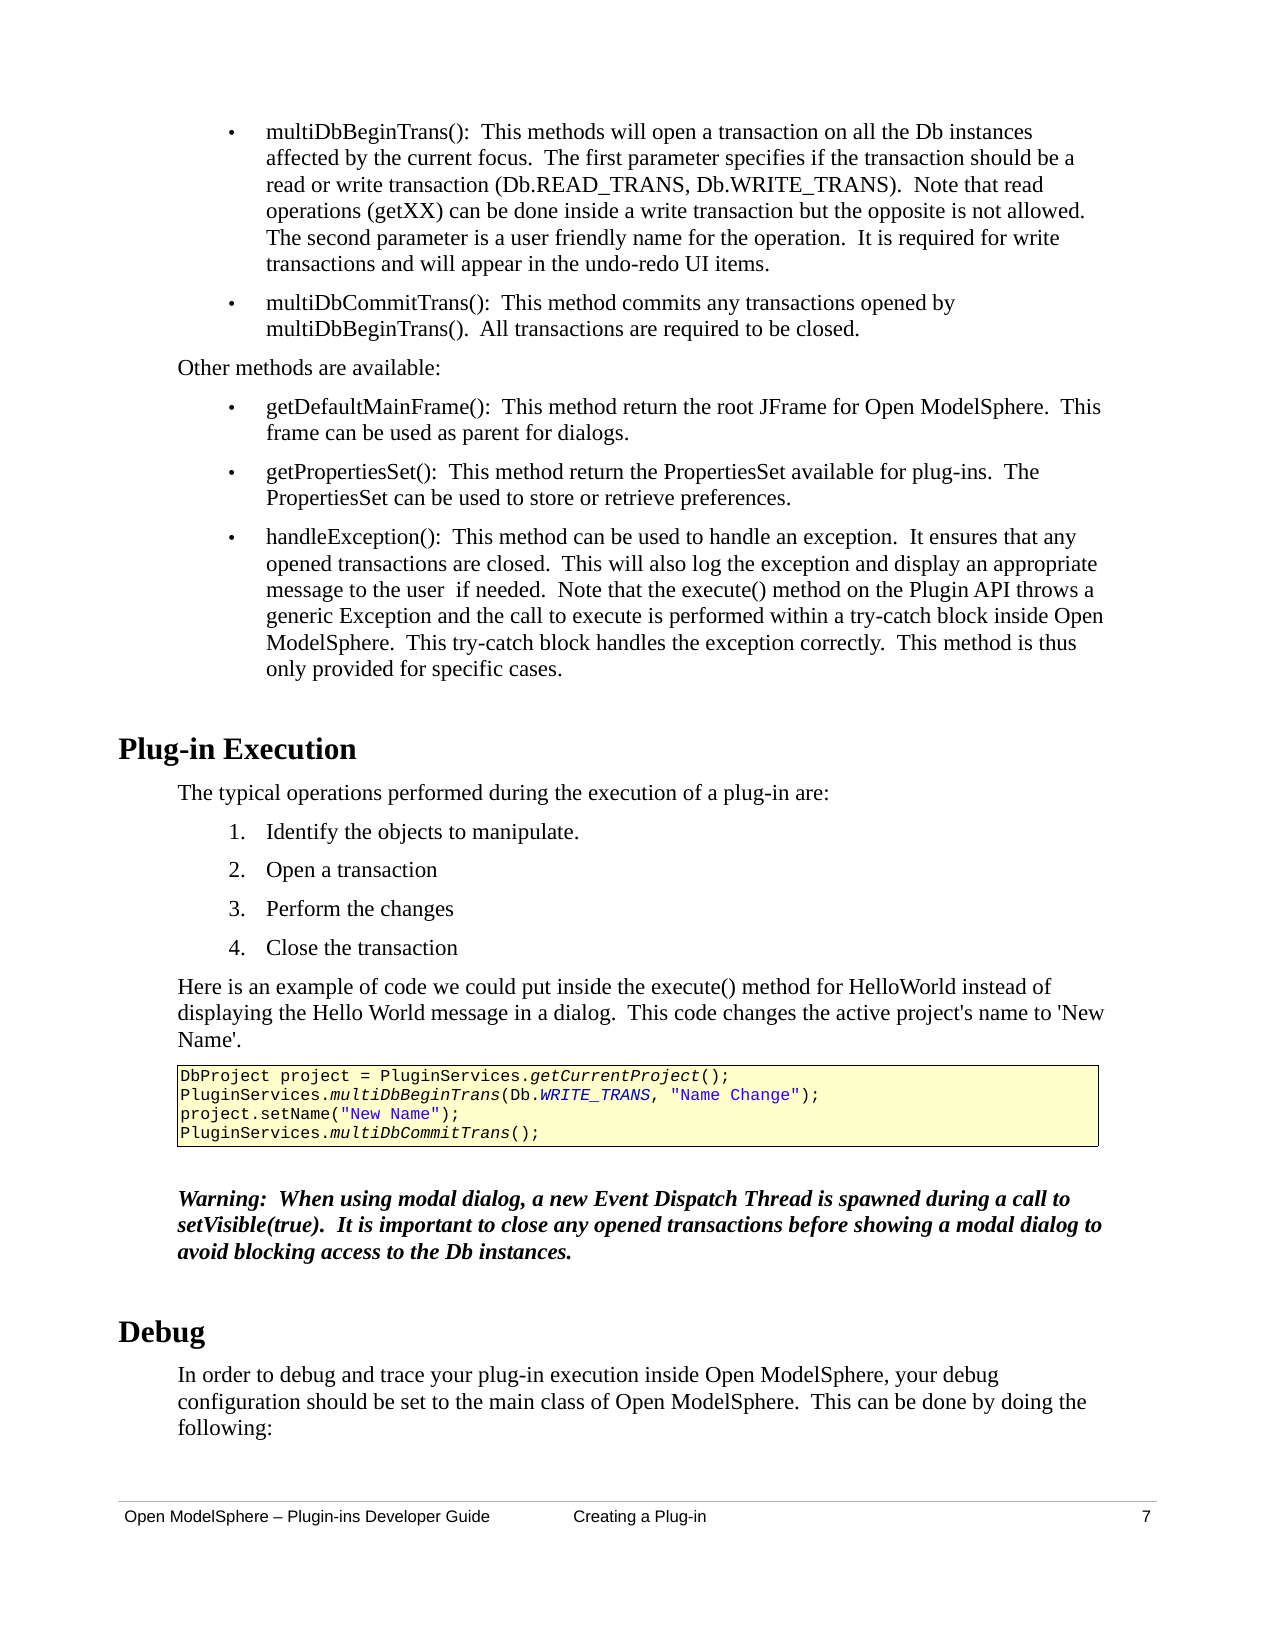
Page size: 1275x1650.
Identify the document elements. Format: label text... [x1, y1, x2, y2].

text Other methods are available: [177, 354, 1109, 380]
list multiDbCommitTrans(): This method commits any transactions opened by multiDbBeginTrans(). All transactions are required to be closed. [228, 289, 1109, 341]
text PluginServices.multiDbBeginTrans(Db.WRITE_TRANS, "Name Change"); [178, 1083, 1098, 1102]
text Here is an example of code we could put inside the execute() method for HelloWorld instead of displaying the Hello World message in a dialog. This code changes the active project's name to 'New Name'. [177, 973, 1109, 1052]
text project.setName("New Name"); [178, 1102, 1098, 1121]
text The typical operations performed during the execution of a plug-in are: [177, 779, 1109, 805]
subtitle Plug-in Execution [118, 731, 1157, 766]
list Identify the objects to manipulate. [228, 818, 1109, 844]
list multiDbBeginTrans(): This methods will open a transaction on all the Db instances affected by the current focus. The first parameter specifies if the transaction should be a read or write transaction (Db.READ_TRANS, Db.WRITE_TRANS). Note that read operations (getXX) can be done inside a write transaction but the opposite is not allowed. The second parameter is a user friendly name for the operation. It is required for write transactions and will appear in the undo-redo UI items. [228, 118, 1109, 276]
text DbProject project = PluginServices.getCurrentProject(); [178, 1066, 1098, 1083]
list Close the transaction [228, 934, 1109, 961]
list handleException(): This method can be used to handle an exception. It ensures that any opened transactions are closed. This will also log the exception and display an appropriate message to the user if needed. Note that the execute() method on the Plugin API throws a generic Exception and the call to execute is performed within a try-catch block inside Open ModelSphere. This try-catch block handles the exception correctly. This method is thus only provided for specific cases. [228, 523, 1109, 681]
subtitle Debug [118, 1313, 1157, 1349]
list Open a transaction [228, 857, 1109, 883]
list Perform the changes [228, 895, 1109, 922]
text In order to debug and trace your plug-in execution inside Open ModelSphere, your debug configuration should be set to the main class of Open ModelSphere. This can be done by doing the following: [177, 1362, 1109, 1441]
list getPropertiesSet(): This method return the PropertiesSet available for plug-ins. The PropertiesSet can be used to store or retrieve preferences. [228, 458, 1109, 511]
list getDefaultMainFrame(): This method return the root JFrame for Open ModelSphere. This frame can be used as parent for dialogs. [228, 393, 1109, 446]
text PluginServices.multiDbCommitTrans(); [178, 1121, 1098, 1146]
text Warning: When using modal dialog, a new Event Dispatch Thread is spawned during a call to setVisible(true). It is important to close any opened transactions before showing a modal dialog to avoid blocking access to the Db instances. [177, 1185, 1109, 1264]
